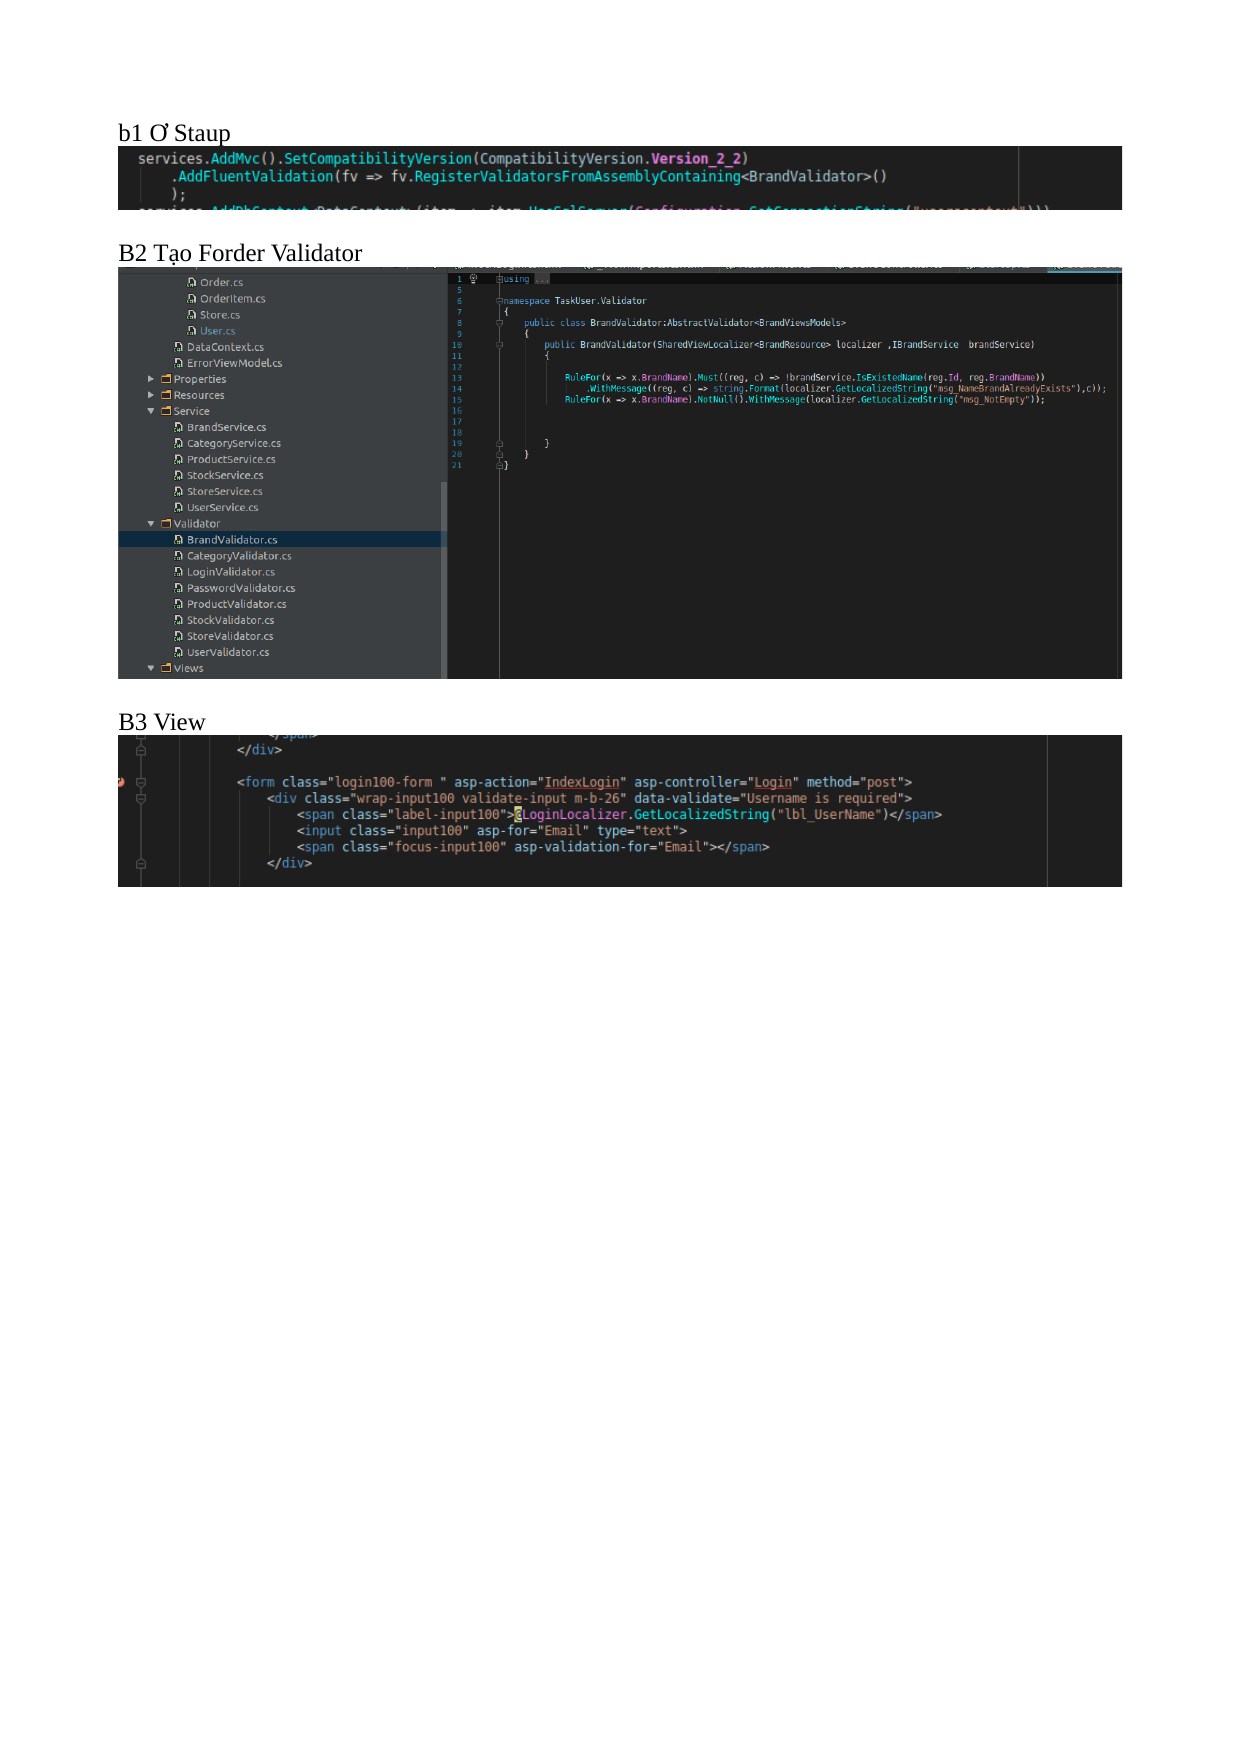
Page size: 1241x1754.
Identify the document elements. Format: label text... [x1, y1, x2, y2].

picture [118, 735, 1123, 887]
picture [118, 267, 1123, 679]
text B2 Tạo Forder Validator [118, 238, 1122, 267]
text b1 Ơ Staup [118, 118, 1122, 146]
text B3 View [118, 707, 1122, 735]
picture [118, 146, 1123, 210]
